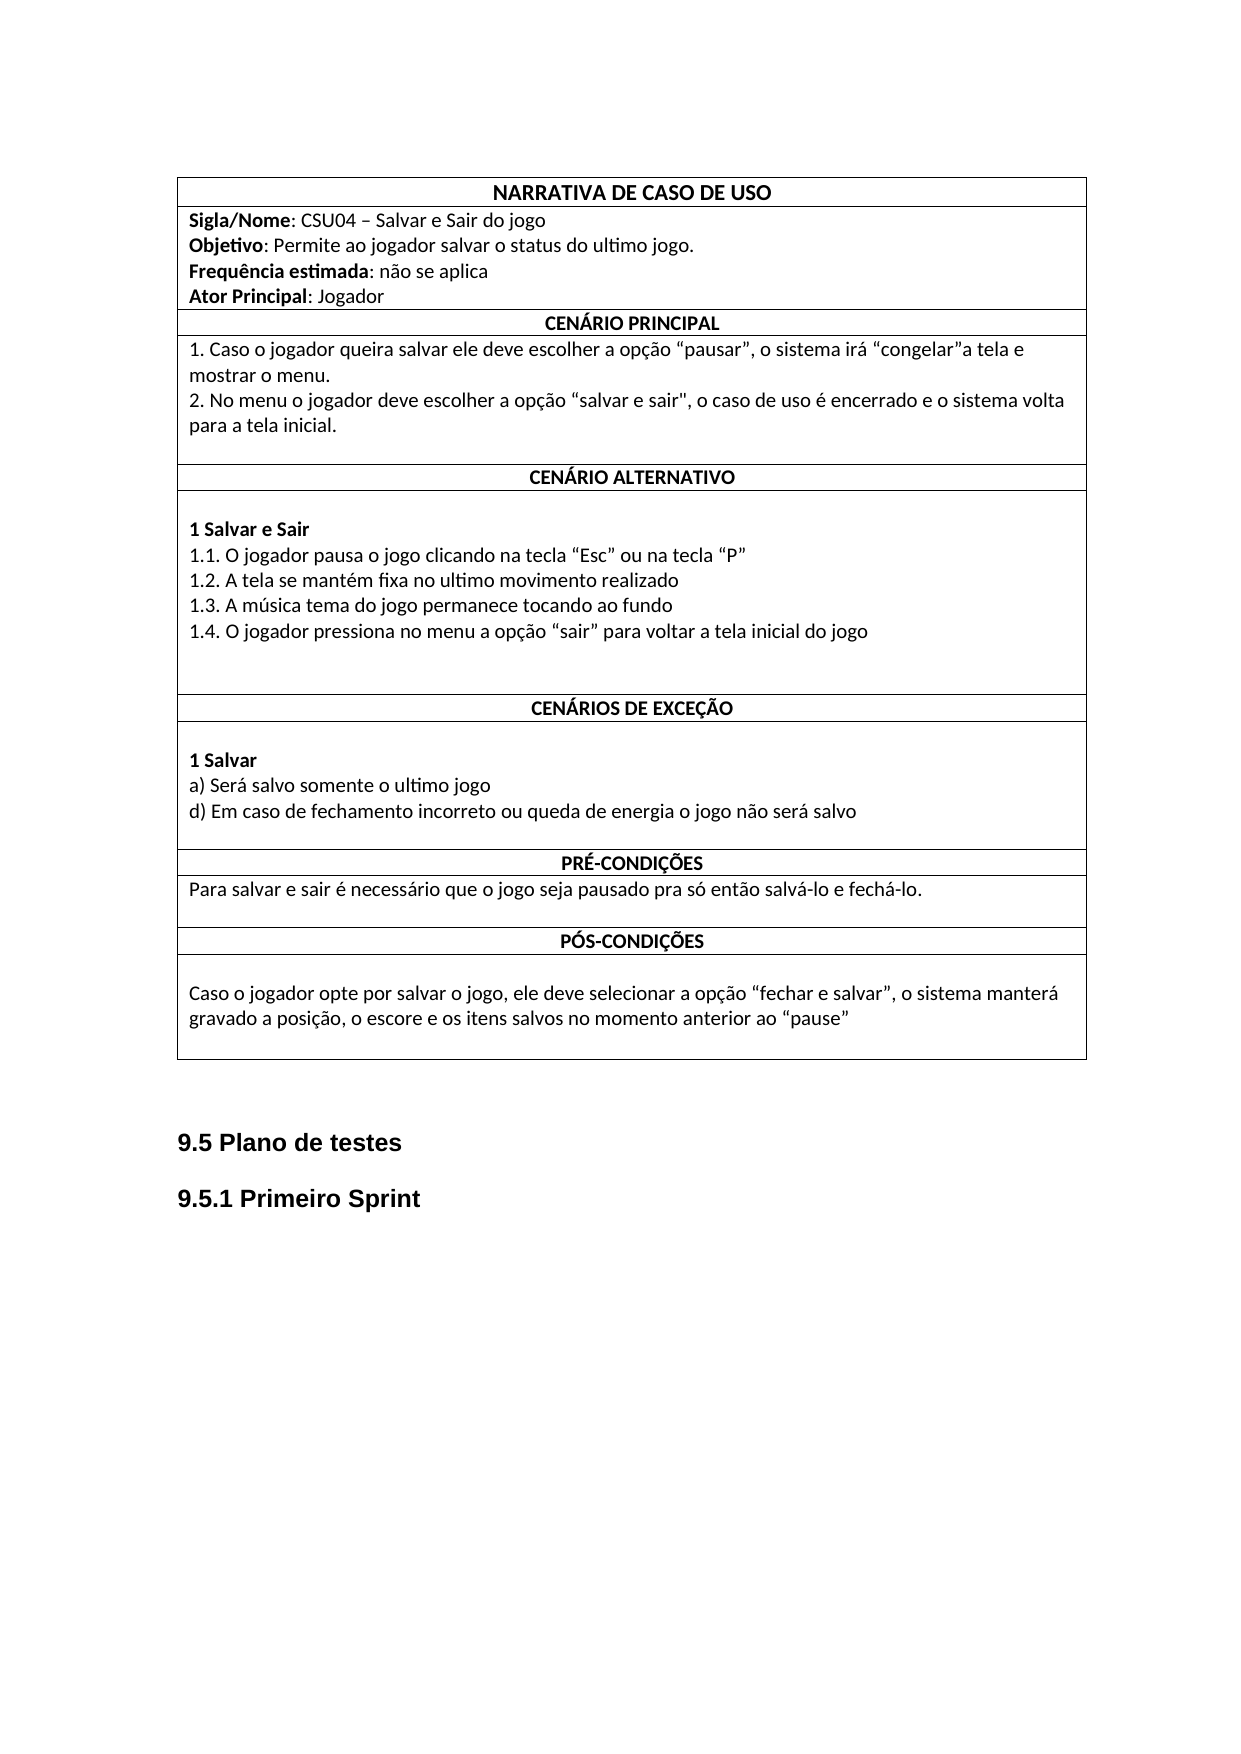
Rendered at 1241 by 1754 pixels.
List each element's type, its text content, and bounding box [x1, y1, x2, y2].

table_cell 1 Salvar e Sair 1.1. O jogador pausa o jogo clicando na tecla “Esc” ou na tecla “P” 1.2. A tela se mantém fixa no ultimo movimento realizado 1.3. A música tema do jogo permanece tocando ao fundo 1.4. O jogador pressiona no menu a opção “sair” para voltar a tela inicial do jogo [178, 491, 1086, 694]
table_cell CENÁRIOS DE EXCEÇÃO [178, 695, 1086, 721]
table_cell 1 Salvar a) Será salvo somente o ultimo jogo d) Em caso de fechamento incorreto ou queda de energia o jogo não será salvo [178, 722, 1086, 849]
table_header NARRATIVA DE CASO DE USO [178, 178, 1086, 206]
table_cell 1. Caso o jogador queira salvar ele deve escolher a opção “pausar”, o sistema irá “congelar”a tela e mostrar o menu. 2. No menu o jogador deve escolher a opção “salvar e sair", o caso de uso é encerrado e o sistema volta para a tela inicial. [178, 336, 1086, 463]
table_cell PRÉ-CONDIÇÕES [178, 850, 1086, 875]
table_cell CENÁRIO PRINCIPAL [178, 310, 1086, 335]
text 9.5.1 Primeiro Sprint [177, 1184, 1122, 1213]
table_cell CENÁRIO ALTERNATIVO [178, 465, 1086, 490]
table_cell Sigla/Nome: CSU04 – Salvar e Sair do jogo Objetivo: Permite ao jogador salvar o status do ultimo jogo. Frequência estimada: não se aplica Ator Principal: Jogador [178, 207, 1086, 309]
table_cell PÓS-CONDIÇÕES [178, 928, 1086, 954]
table_cell Caso o jogador opte por salvar o jogo, ele deve selecionar a opção “fechar e salvar”, o sistema manterá gravado a posição, o escore e os itens salvos no momento anterior ao “pause” [178, 955, 1086, 1059]
subtitle 9.5 Plano de testes [177, 1128, 1122, 1157]
table_cell Para salvar e sair é necessário que o jogo seja pausado pra só então salvá-lo e fechá-lo. [178, 876, 1086, 927]
